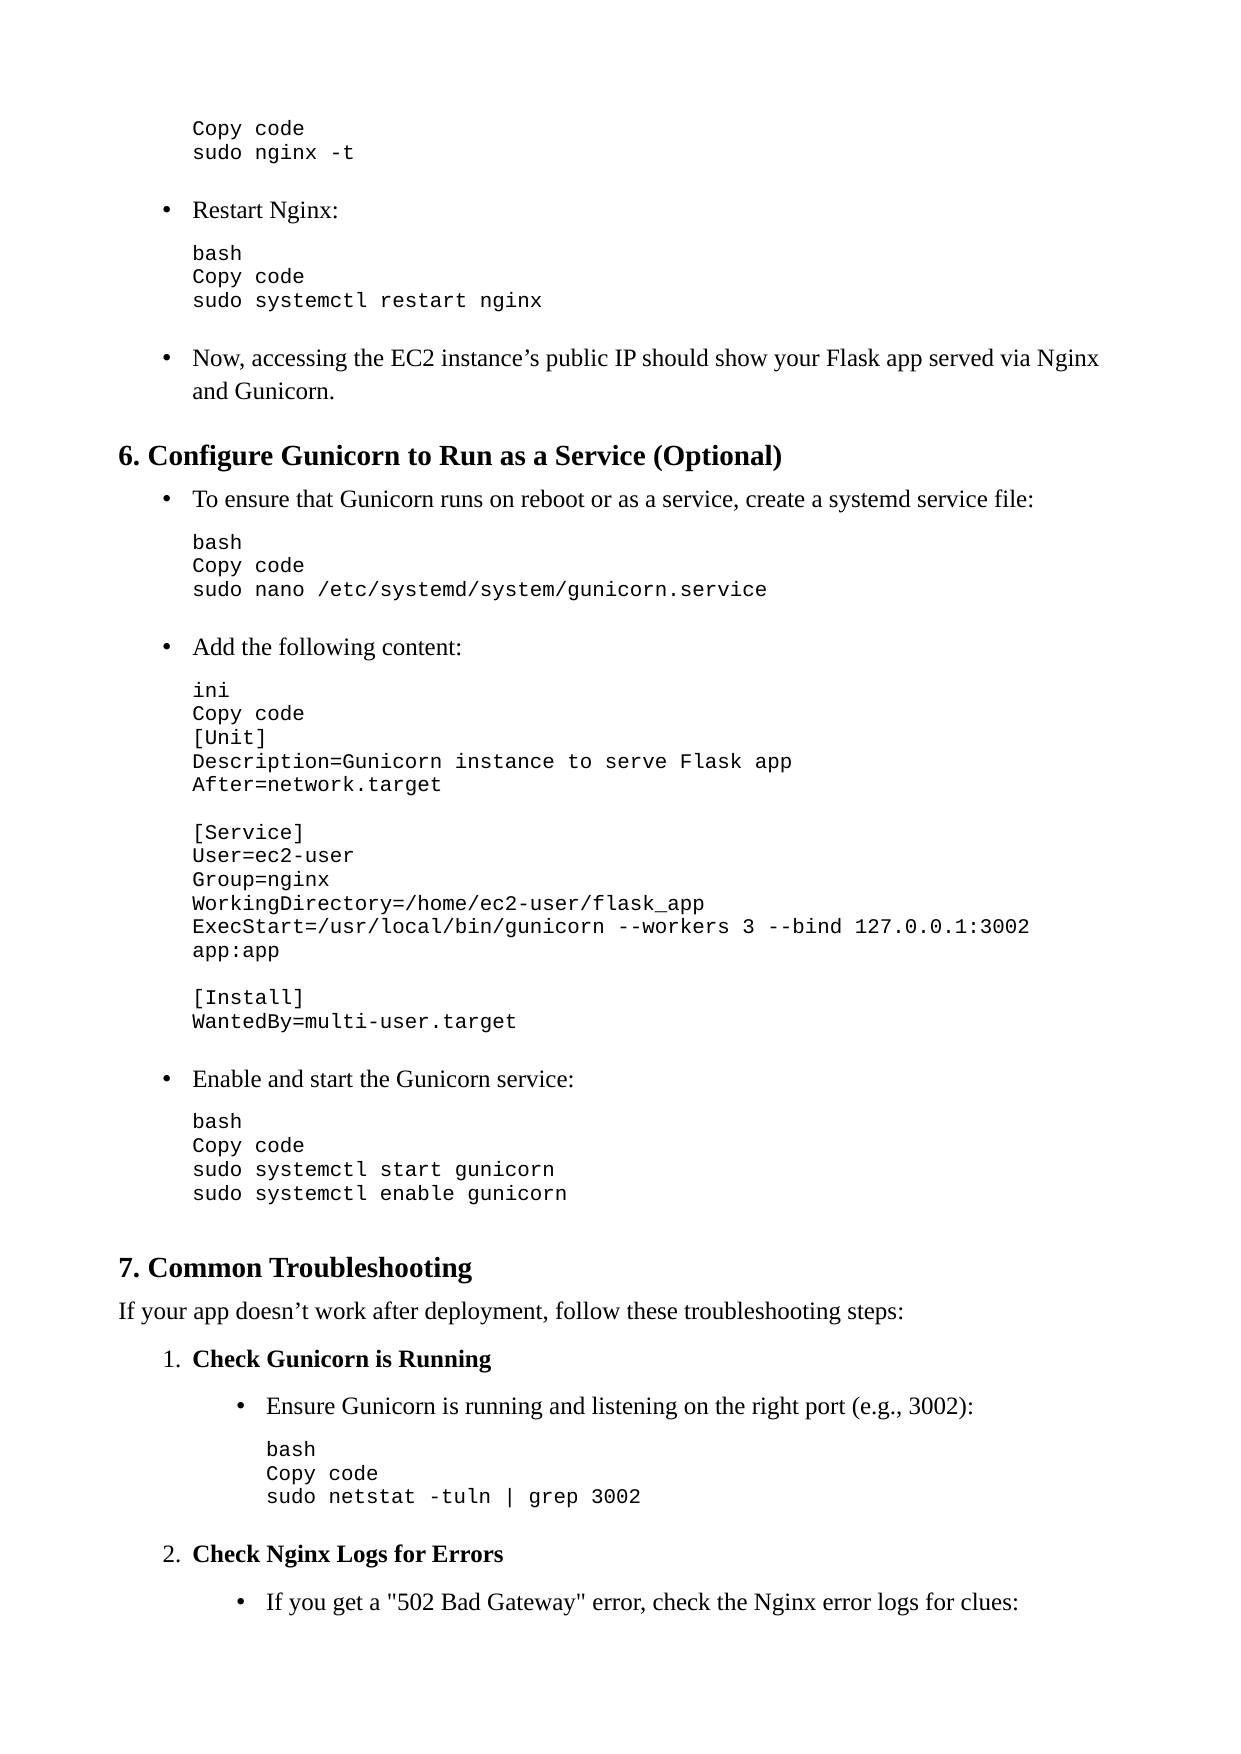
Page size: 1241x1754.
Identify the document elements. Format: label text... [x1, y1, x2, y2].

list bash [236, 1439, 1122, 1463]
list After=network.target [162, 774, 1122, 798]
list Ensure Gunicorn is running and listening on the right port (e.g., 3002): [236, 1391, 1122, 1420]
list To ensure that Gunicorn runs on reboot or as a service, create a systemd service file: [162, 484, 1122, 513]
list Enable and start the Gunicorn service: [162, 1064, 1122, 1093]
list [Install] [162, 987, 1122, 1011]
list [Unit] [162, 727, 1122, 751]
list Copy code [236, 1463, 1122, 1486]
list Check Gunicorn is Running [162, 1344, 1122, 1373]
list [Service] [162, 822, 1122, 845]
list Description=Gunicorn instance to serve Flask app [162, 751, 1122, 774]
list Copy code [162, 1135, 1122, 1159]
list Group=nginx [162, 869, 1122, 893]
list User=ec2-user [162, 845, 1122, 869]
list sudo systemctl restart nginx [162, 290, 1122, 313]
list Now, accessing the EC2 instance’s public IP should show your Flask app served via Nginx and Gunicorn. [162, 343, 1122, 405]
list ini [162, 680, 1122, 703]
list bash [162, 1112, 1122, 1135]
list WorkingDirectory=/home/ec2-user/flask_app [162, 893, 1122, 916]
list Restart Nginx: [162, 195, 1122, 224]
list bash [162, 242, 1122, 266]
list Copy code [162, 555, 1122, 579]
list sudo netstat -tuln | grep 3002 [236, 1486, 1122, 1510]
list If you get a "502 Bad Gateway" error, check the Nginx error logs for clues: [236, 1587, 1122, 1616]
subtitle 7. Common Troubleshooting [118, 1250, 1122, 1284]
list WantedBy=multi-user.target [162, 1011, 1122, 1034]
list ExecStart=/usr/local/bin/gunicorn --workers 3 --bind 127.0.0.1:3002 app:app [162, 916, 1122, 963]
list bash [162, 532, 1122, 555]
subtitle 6. Configure Gunicorn to Run as a Service (Optional) [118, 438, 1122, 472]
text If your app doesn’t work after deployment, follow these troubleshooting steps: [118, 1296, 1122, 1325]
list Copy code [162, 266, 1122, 290]
list sudo nano /etc/systemd/system/gunicorn.service [162, 579, 1122, 603]
list sudo systemctl enable gunicorn [162, 1182, 1122, 1206]
list Add the following content: [162, 632, 1122, 661]
list Copy code [162, 118, 1122, 142]
list sudo systemctl start gunicorn [162, 1159, 1122, 1182]
list Copy code [162, 703, 1122, 727]
list Check Nginx Logs for Errors [162, 1539, 1122, 1568]
list sudo nginx -t [162, 142, 1122, 165]
